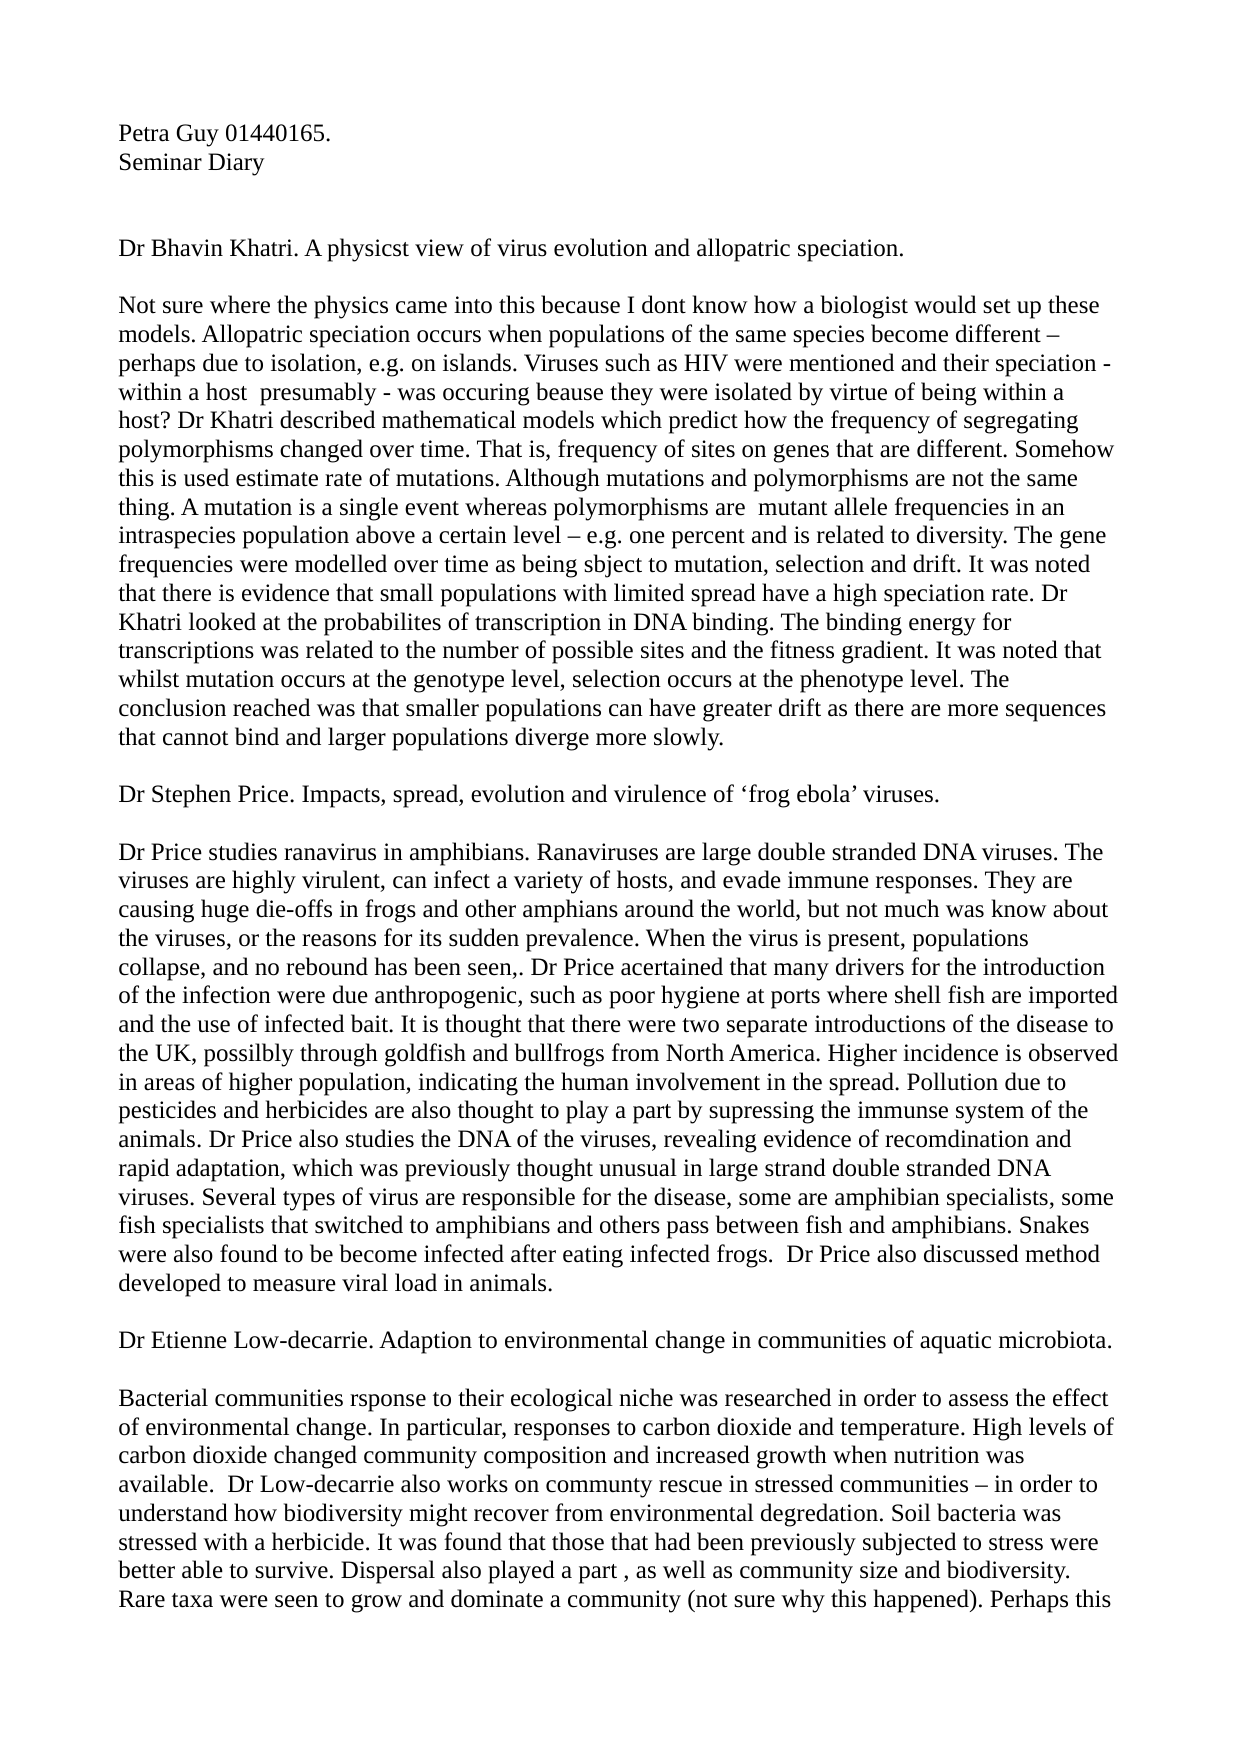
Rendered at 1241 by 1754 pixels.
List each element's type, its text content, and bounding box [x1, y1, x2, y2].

text Seminar Diary [118, 147, 1122, 176]
text Dr Etienne Low-decarrie. Adaption to environmental change in communities of aquatic microbiota. [118, 1326, 1122, 1354]
text Not sure where the physics came into this because I dont know how a biologist would set up these models. Allopatric speciation occurs when populations of the same species become different – perhaps due to isolation, e.g. on islands. Viruses such as HIV were mentioned and their speciation - within a host presumably - was occuring beause they were isolated by virtue of being within a host? Dr Khatri described mathematical models which predict how the frequency of segregating polymorphisms changed over time. That is, frequency of sites on genes that are different. Somehow this is used estimate rate of mutations. Although mutations and polymorphisms are not the same thing. A mutation is a single event whereas polymorphisms are mutant allele frequencies in an intraspecies population above a certain level – e.g. one percent and is related to diversity. The gene frequencies were modelled over time as being sbject to mutation, selection and drift. It was noted that there is evidence that small populations with limited spread have a high speciation rate. Dr Khatri looked at the probabilites of transcription in DNA binding. The binding energy for transcriptions was related to the number of possible sites and the fitness gradient. It was noted that whilst mutation occurs at the genotype level, selection occurs at the phenotype level. The conclusion reached was that smaller populations can have greater drift as there are more sequences that cannot bind and larger populations diverge more slowly. [118, 291, 1122, 751]
text Dr Price studies ranavirus in amphibians. Ranaviruses are large double stranded DNA viruses. The viruses are highly virulent, can infect a variety of hosts, and evade immune responses. They are causing huge die-offs in frogs and other amphians around the world, but not much was know about the viruses, or the reasons for its sudden prevalence. When the virus is present, populations collapse, and no rebound has been seen,. Dr Price acertained that many drivers for the introduction of the infection were due anthropogenic, such as poor hygiene at ports where shell fish are imported and the use of infected bait. It is thought that there were two separate introductions of the disease to the UK, possilbly through goldfish and bullfrogs from North America. Higher incidence is observed in areas of higher population, indicating the human involvement in the spread. Pollution due to pesticides and herbicides are also thought to play a part by supressing the immunse system of the animals. Dr Price also studies the DNA of the viruses, revealing evidence of recomdination and rapid adaptation, which was previously thought unusual in large strand double stranded DNA viruses. Several types of virus are responsible for the disease, some are amphibian specialists, some fish specialists that switched to amphibians and others pass between fish and amphibians. Snakes were also found to be become infected after eating infected frogs. Dr Price also discussed method developed to measure viral load in animals. [118, 837, 1122, 1297]
text Bacterial communities rsponse to their ecological niche was researched in order to assess the effect of environmental change. In particular, responses to carbon dioxide and temperature. High levels of carbon dioxide changed community composition and increased growth when nutrition was available. Dr Low-decarrie also works on communty rescue in stressed communities – in order to understand how biodiversity might recover from environmental degredation. Soil bacteria was stressed with a herbicide. It was found that those that had been previously subjected to stress were better able to survive. Dispersal also played a part , as well as community size and biodiversity. Rare taxa were seen to grow and dominate a community (not sure why this happened). Perhaps this [118, 1383, 1122, 1613]
text Petra Guy 01440165. [118, 118, 1122, 147]
text Dr Bhavin Khatri. A physicst view of virus evolution and allopatric speciation. [118, 233, 1122, 262]
text Dr Stephen Price. Impacts, spread, evolution and virulence of ‘frog ebola’ viruses. [118, 779, 1122, 808]
